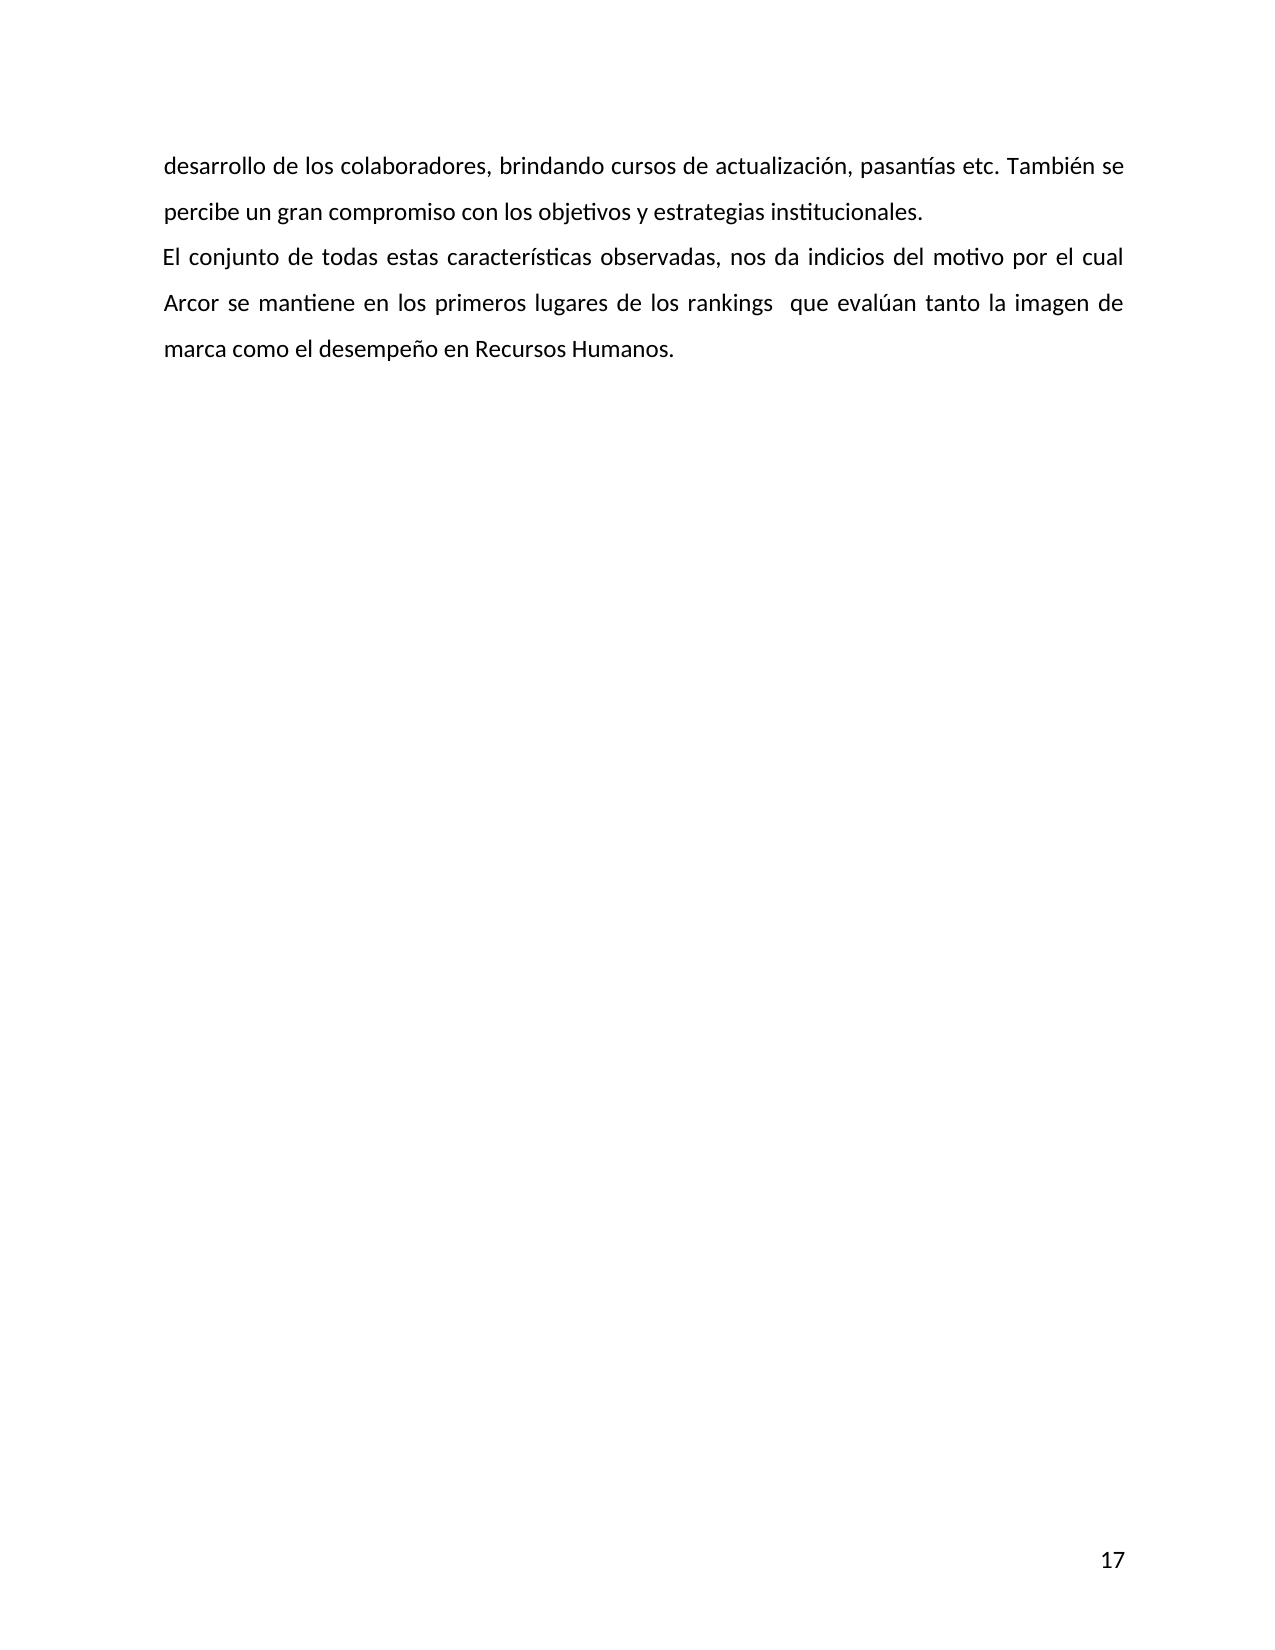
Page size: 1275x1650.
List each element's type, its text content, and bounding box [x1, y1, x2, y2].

text desarrollo de los colaboradores, brindando cursos de actualización, pasantías etc. También se percibe un gran compromiso con los objetivos y estrategias institucionales. [162, 150, 1126, 226]
text El conjunto de todas estas características observadas, nos da indicios del motivo por el cual Arcor se mantiene en los primeros lugares de los rankings que evalúan tanto la imagen de marca como el desempeño en Recursos Humanos. [162, 241, 1126, 363]
